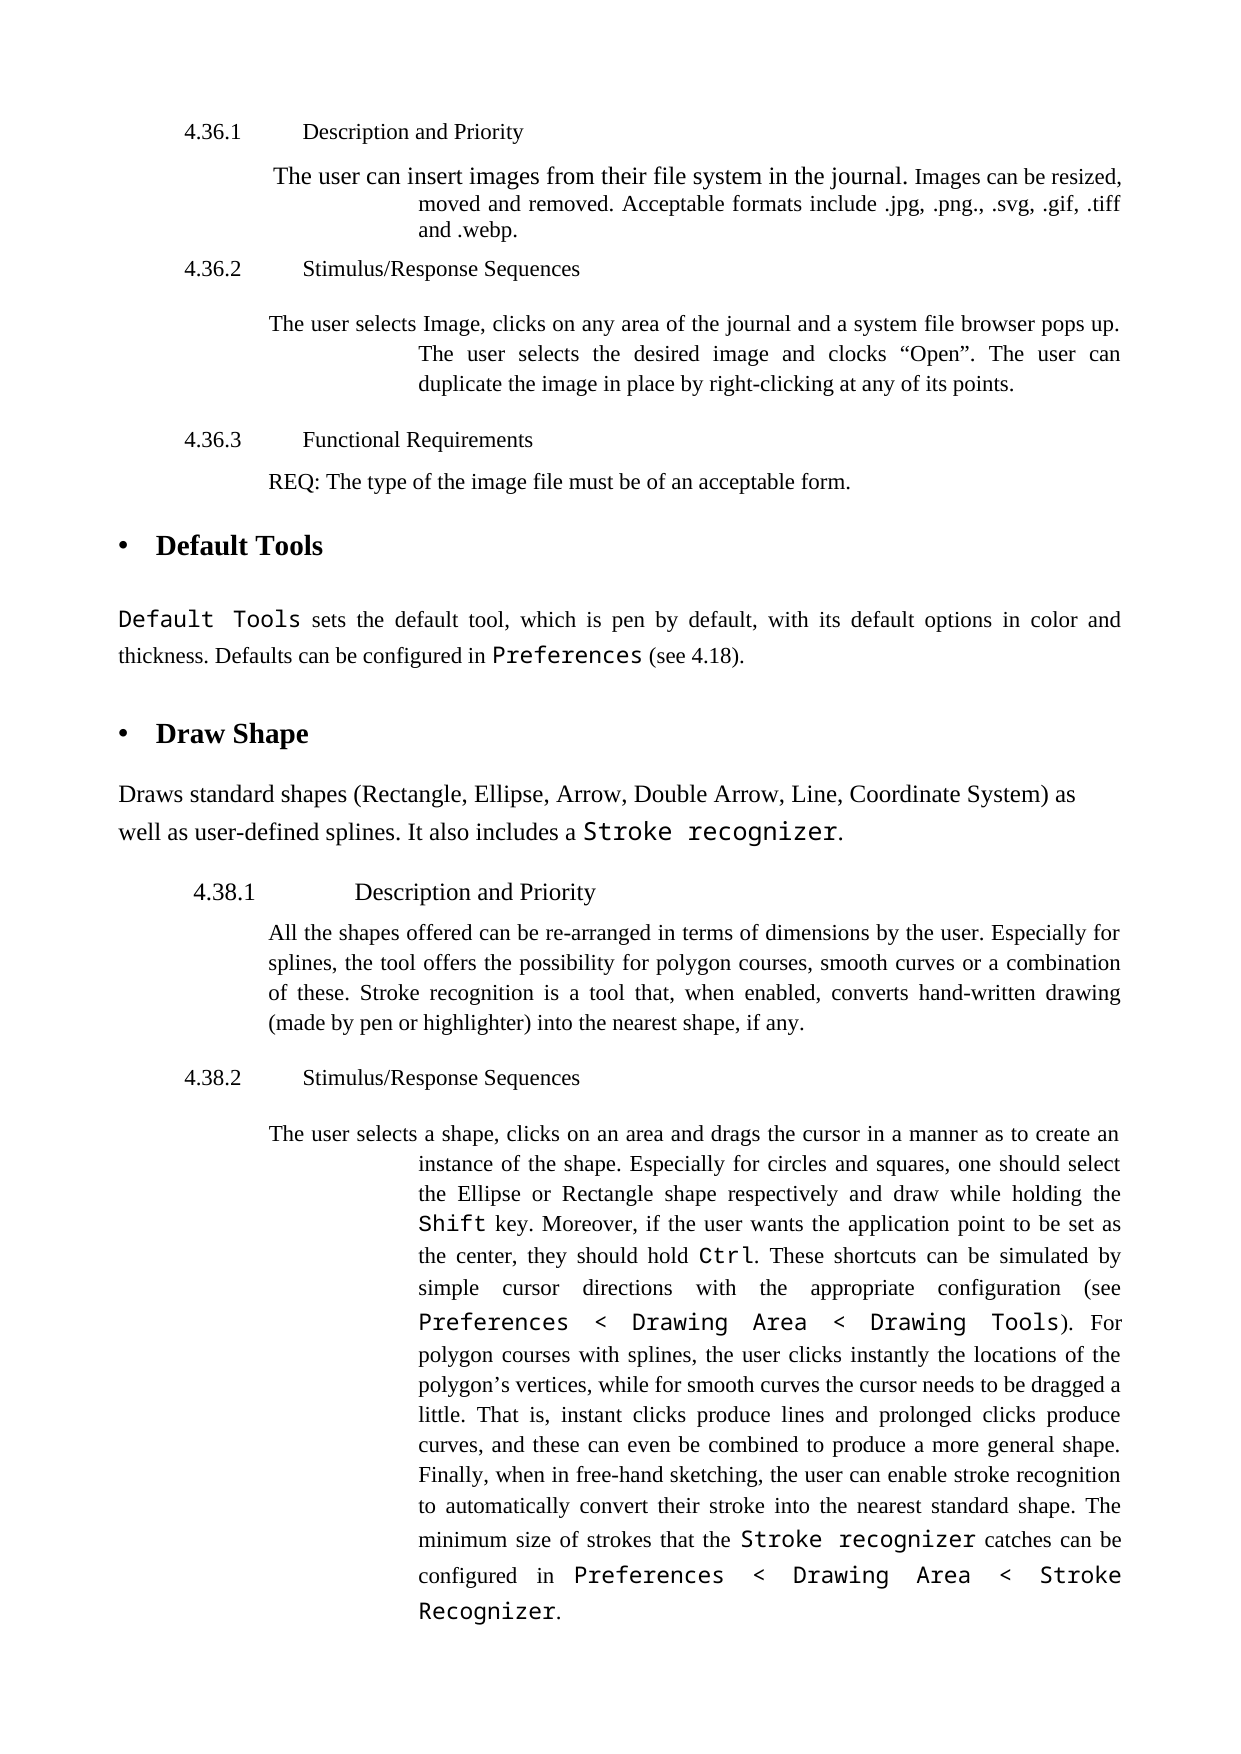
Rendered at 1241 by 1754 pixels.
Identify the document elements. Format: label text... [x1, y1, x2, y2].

text REQ: The type of the image file must be of an acceptable form. [268, 468, 1122, 495]
text 4.36.1 Description and Priority [184, 118, 1122, 144]
text Draws standard shapes (Rectangle, Ellipse, Arrow, Double Arrow, Line, Coordinate System) as well as user-defined splines. It also includes a Stroke recognizer. [118, 779, 1122, 847]
text 4.38.1 Description and Priority [118, 877, 1122, 906]
text 4.36.3 Functional Requirements [184, 426, 1122, 452]
text All the shapes offered can be re-arranged in terms of dimensions by the user. Especially for splines, the tool offers the possibility for polygon courses, smooth curves or a combination of these. Stroke recognition is a tool that, when enabled, converts hand-written drawing (made by pen or highlighter) into the nearest shape, if any. [268, 919, 1122, 1036]
text 4.36.2 Stimulus/Response Sequences [184, 255, 1122, 281]
text Default Tools sets the default tool, which is pen by default, with its default options in color and thickness. Defaults can be configured in Preferences (see 4.18). [118, 603, 1122, 670]
text The user can insert images from their file system in the journal. Images can be resized, moved and removed. Acceptable formats include .jpg, .png., .svg, .gif, .tiff and .webp. [273, 161, 1122, 242]
list Default Tools [81, 528, 1122, 561]
text The user selects a shape, clicks on an area and drags the cursor in a manner as to create an instance of the shape. Especially for circles and squares, one should select the Ellipse or Rectangle shape respectively and draw while holding the Shift key. Moreover, if the user wants the application point to be set as the center, they should hold Ctrl. These shortcuts can be simulated by simple cursor directions with the appropriate configuration (see Preferences < Drawing Area < Drawing Tools). For polygon courses with splines, the user clicks instantly the locations of the polygon’s vertices, while for smooth curves the cursor needs to be dragged a little. That is, instant clicks produce lines and prolonged clicks produce curves, and these can even be combined to produce a more general shape. Finally, when in free-hand sketching, the user can enable stroke recognition to automatically convert their stroke into the nearest standard shape. The minimum size of strokes that the Stroke recognizer catches can be configured in Preferences < Drawing Area < Stroke Recognizer. [268, 1120, 1122, 1626]
text 4.38.2 Stimulus/Response Sequences [184, 1064, 1122, 1091]
list Draw Shape [81, 717, 1122, 750]
text The user selects Image, clicks on any area of the journal and a system file browser pops up. The user selects the desired image and clocks “Open”. The user can duplicate the image in place by right-clicking at any of its points. [268, 310, 1122, 397]
